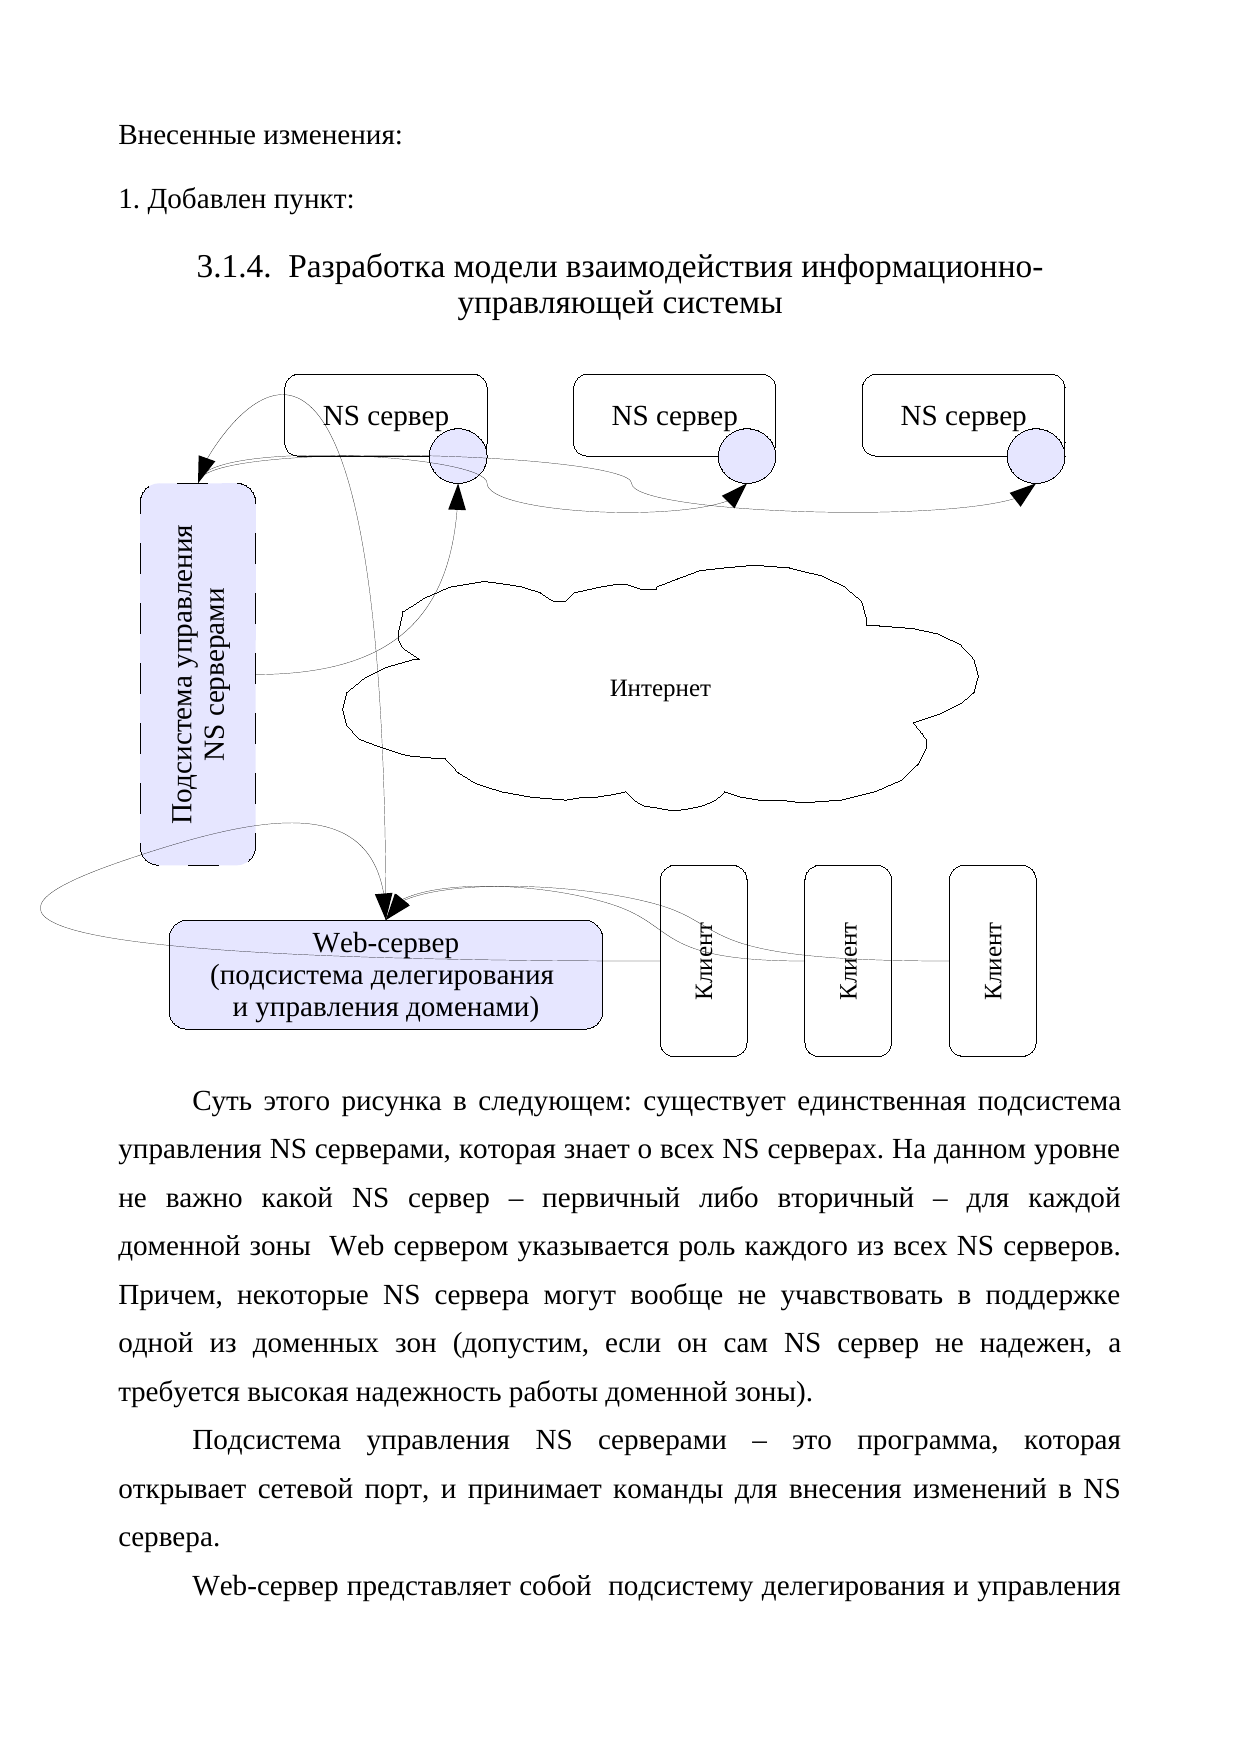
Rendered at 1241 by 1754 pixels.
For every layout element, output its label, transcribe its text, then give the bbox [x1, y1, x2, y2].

text Внесенные изменения: [118, 118, 1122, 150]
text Подсистема управления NS серверами – это программа, которая открывает сетевой порт, и принимает команды для внесения изменений в NS сервера. [118, 1423, 1122, 1553]
text Web-сервер представляет собой подсистему делегирования и управления [118, 1569, 1122, 1601]
text Суть этого рисунка в следующем: существует единственная подсистема управления NS серверами, которая знает о всех NS серверах. На данном уровне не важно какой NS сервер – первичный либо вторичный – для каждой доменной зоны Web сервером указывается роль каждого из всех NS серверов. Причем, некоторые NS сервера могут вообще не учавствовать в поддержке одной из доменных зон (допустим, если он сам NS сервер не надежен, а требуется высокая надежность работы доменной зоны). [118, 1084, 1122, 1407]
text 1. Добавлен пункт: [118, 183, 1122, 215]
text 3.1.4. Разработка модели взаимодействия информационно-управляющей системы [118, 247, 1122, 321]
